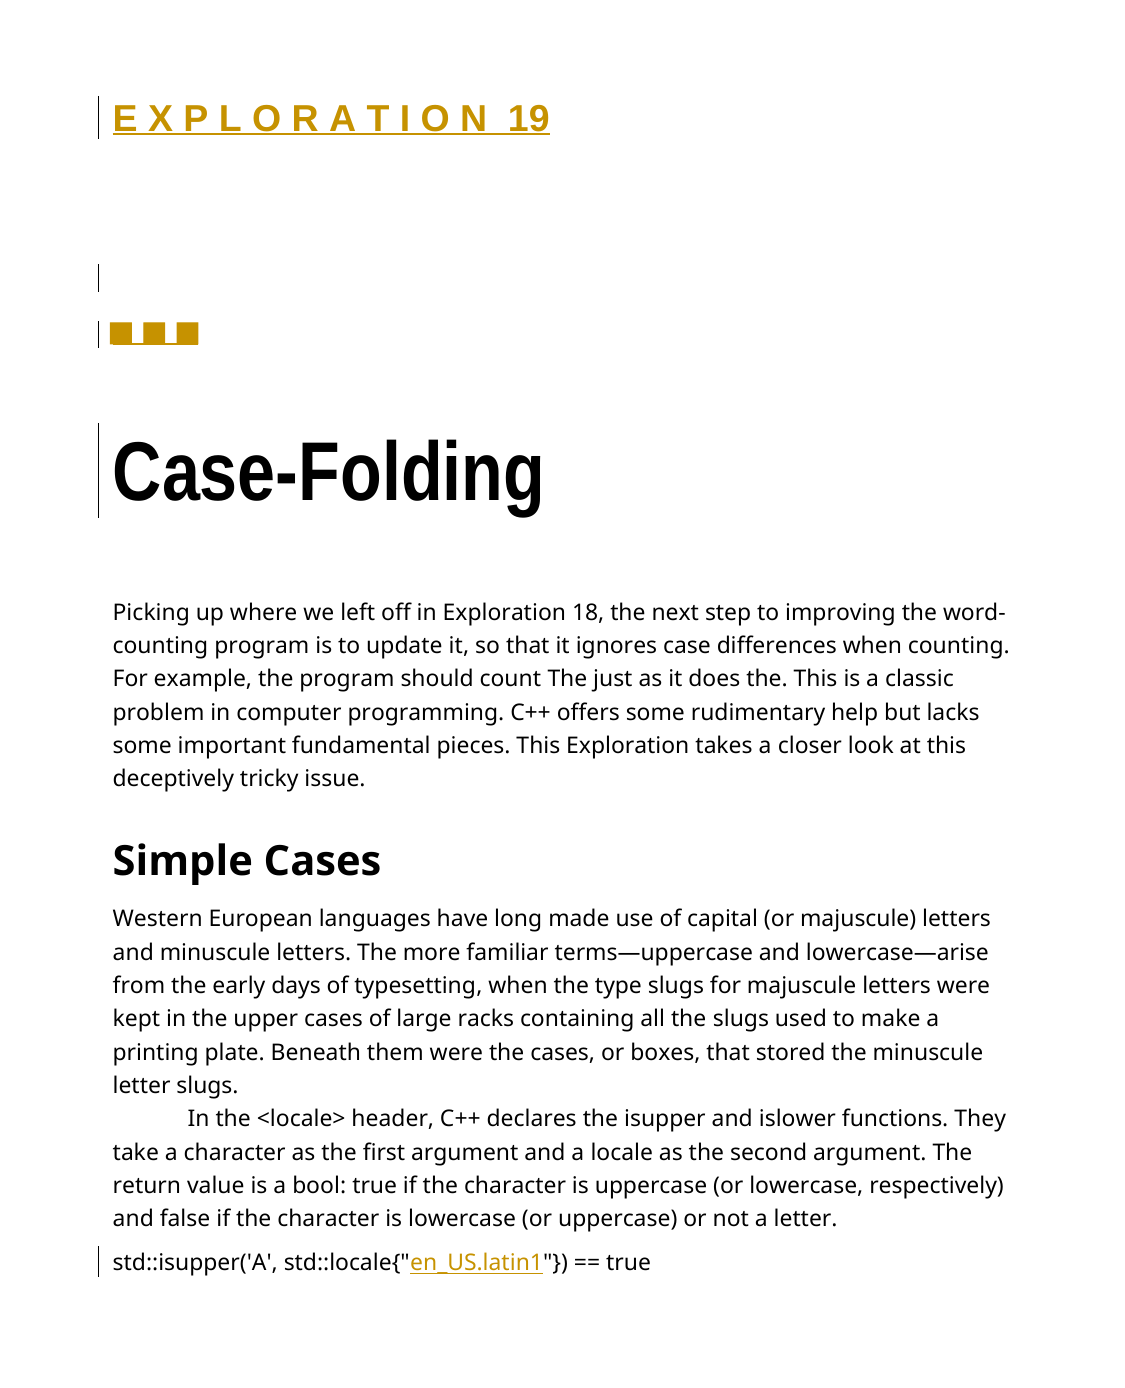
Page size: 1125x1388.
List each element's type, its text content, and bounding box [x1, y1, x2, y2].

title  [112, 321, 1012, 348]
text In the <locale> header, C++ declares the isupper and islower functions. They take a character as the first argument and a locale as the second argument. The return value is a bool: true if the character is uppercase (or lowercase, respectively) and false if the character is lowercase (or uppercase) or not a letter. [112, 1100, 1012, 1233]
text std::isupper('A', std::locale{"en_US.latin1"}) == true [112, 1246, 1012, 1277]
text Western European languages have long made use of capital (or majuscule) letters and minuscule letters. The more familiar terms—uppercase and lowercase—arise from the early days of typesetting, when the type slugs for majuscule letters were kept in the upper cases of large racks containing all the slugs used to make a printing plate. Beneath them were the cases, or boxes, that stored the minuscule letter slugs. [112, 900, 1012, 1100]
text Picking up where we left off in Exploration 18, the next step to improving the word-counting program is to update it, so that it ignores case differences when counting. For example, the program should count The just as it does the. This is a classic problem in computer programming. C++ offers some rudimentary help but lacks some important fundamental pieces. This Exploration takes a closer look at this deceptively tricky issue. [112, 593, 1012, 793]
subtitle Simple Cases [112, 831, 1012, 888]
text E X P L O R A T I O N 19 [112, 96, 1012, 139]
title Case-Folding [112, 423, 1012, 518]
